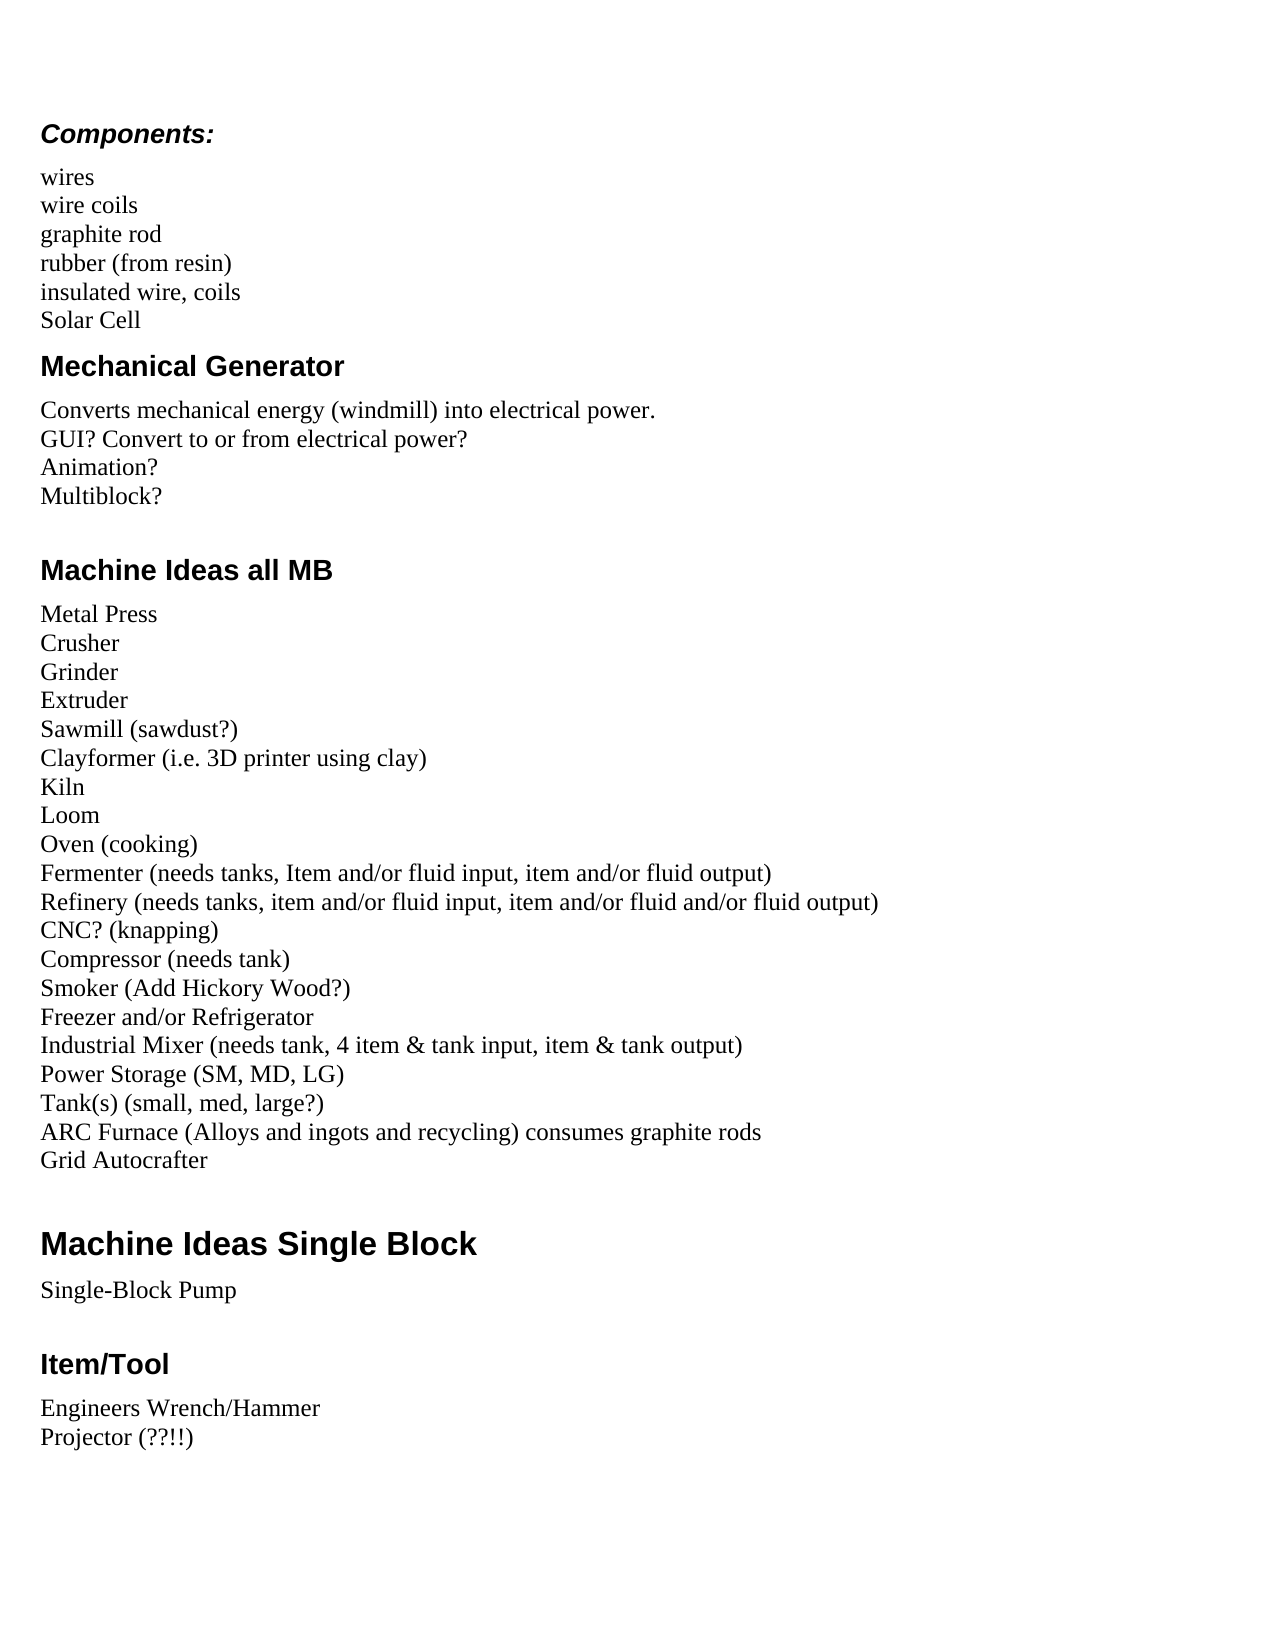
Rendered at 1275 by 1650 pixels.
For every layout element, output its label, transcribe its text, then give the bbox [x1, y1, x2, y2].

text Multiblock? [40, 481, 1184, 510]
text Loom [40, 801, 1184, 829]
text wire coils [40, 191, 1184, 219]
text ARC Furnace (Alloys and ingots and recycling) consumes graphite rods [40, 1117, 1184, 1146]
text insulated wire, coils [40, 277, 1184, 306]
text Tank(s) (small, med, large?) [40, 1088, 1184, 1117]
text wires [40, 162, 1184, 191]
subtitle Mechanical Generator [40, 349, 1184, 382]
subtitle Machine Ideas Single Block [40, 1224, 1184, 1262]
text graphite rod [40, 219, 1184, 248]
text Crusher [40, 628, 1184, 657]
text Kiln [40, 772, 1184, 801]
text Solar Cell [40, 306, 1184, 334]
text Industrial Mixer (needs tank, 4 item & tank input, item & tank output) [40, 1031, 1184, 1059]
text rubber (from resin) [40, 248, 1184, 277]
text Power Storage (SM, MD, LG) [40, 1059, 1184, 1088]
text Refinery (needs tanks, item and/or fluid input, item and/or fluid and/or fluid output) [40, 887, 1184, 916]
text Grid Autocrafter [40, 1146, 1184, 1174]
text Projector (??!!) [40, 1422, 1184, 1451]
subtitle Machine Ideas all MB [40, 553, 1184, 587]
text Grinder [40, 657, 1184, 686]
text Fermenter (needs tanks, Item and/or fluid input, item and/or fluid output) [40, 858, 1184, 887]
text Extruder [40, 686, 1184, 714]
text Sawmill (sawdust?) [40, 714, 1184, 743]
subtitle Components: [40, 118, 1184, 149]
text Freezer and/or Refrigerator [40, 1002, 1184, 1031]
text Clayformer (i.e. 3D printer using clay) [40, 743, 1184, 772]
text Compressor (needs tank) [40, 944, 1184, 973]
text Converts mechanical energy (windmill) into electrical power. [40, 395, 1184, 424]
text Engineers Wrench/Hammer [40, 1393, 1184, 1422]
text Oven (cooking) [40, 829, 1184, 858]
text Metal Press [40, 599, 1184, 628]
text Single-Block Pump [40, 1275, 1184, 1304]
subtitle Item/Tool [40, 1347, 1184, 1381]
text Smoker (Add Hickory Wood?) [40, 973, 1184, 1002]
text Animation? [40, 452, 1184, 481]
text GUI? Convert to or from electrical power? [40, 424, 1184, 452]
text CNC? (knapping) [40, 916, 1184, 944]
